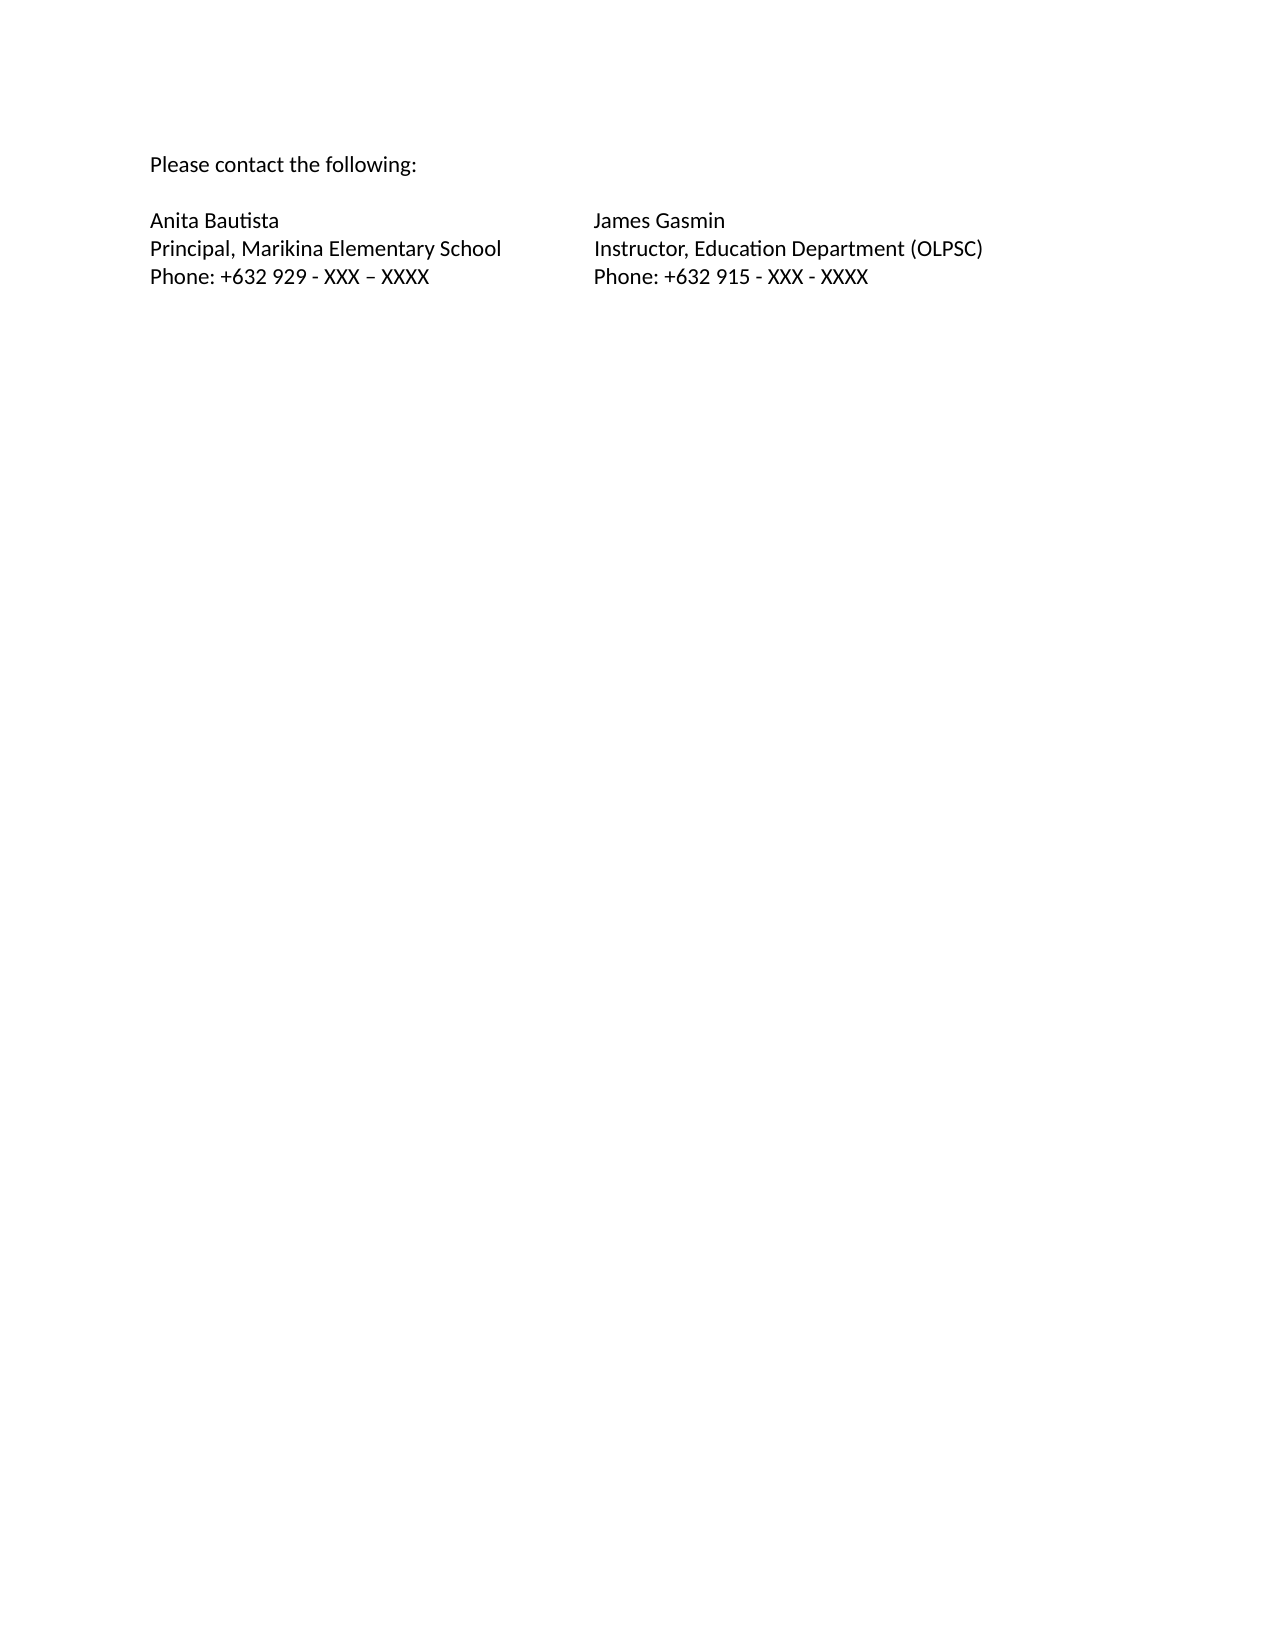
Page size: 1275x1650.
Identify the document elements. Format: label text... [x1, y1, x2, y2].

text Phone: +632 929 - XXX – XXXX Phone: +632 915 - XXX - XXXX [150, 262, 1125, 290]
text Principal, Marikina Elementary School Instructor, Education Department (OLPSC) [150, 234, 1125, 262]
text Please contact the following: [150, 150, 1125, 178]
text Anita Bautista James Gasmin [150, 206, 1125, 234]
